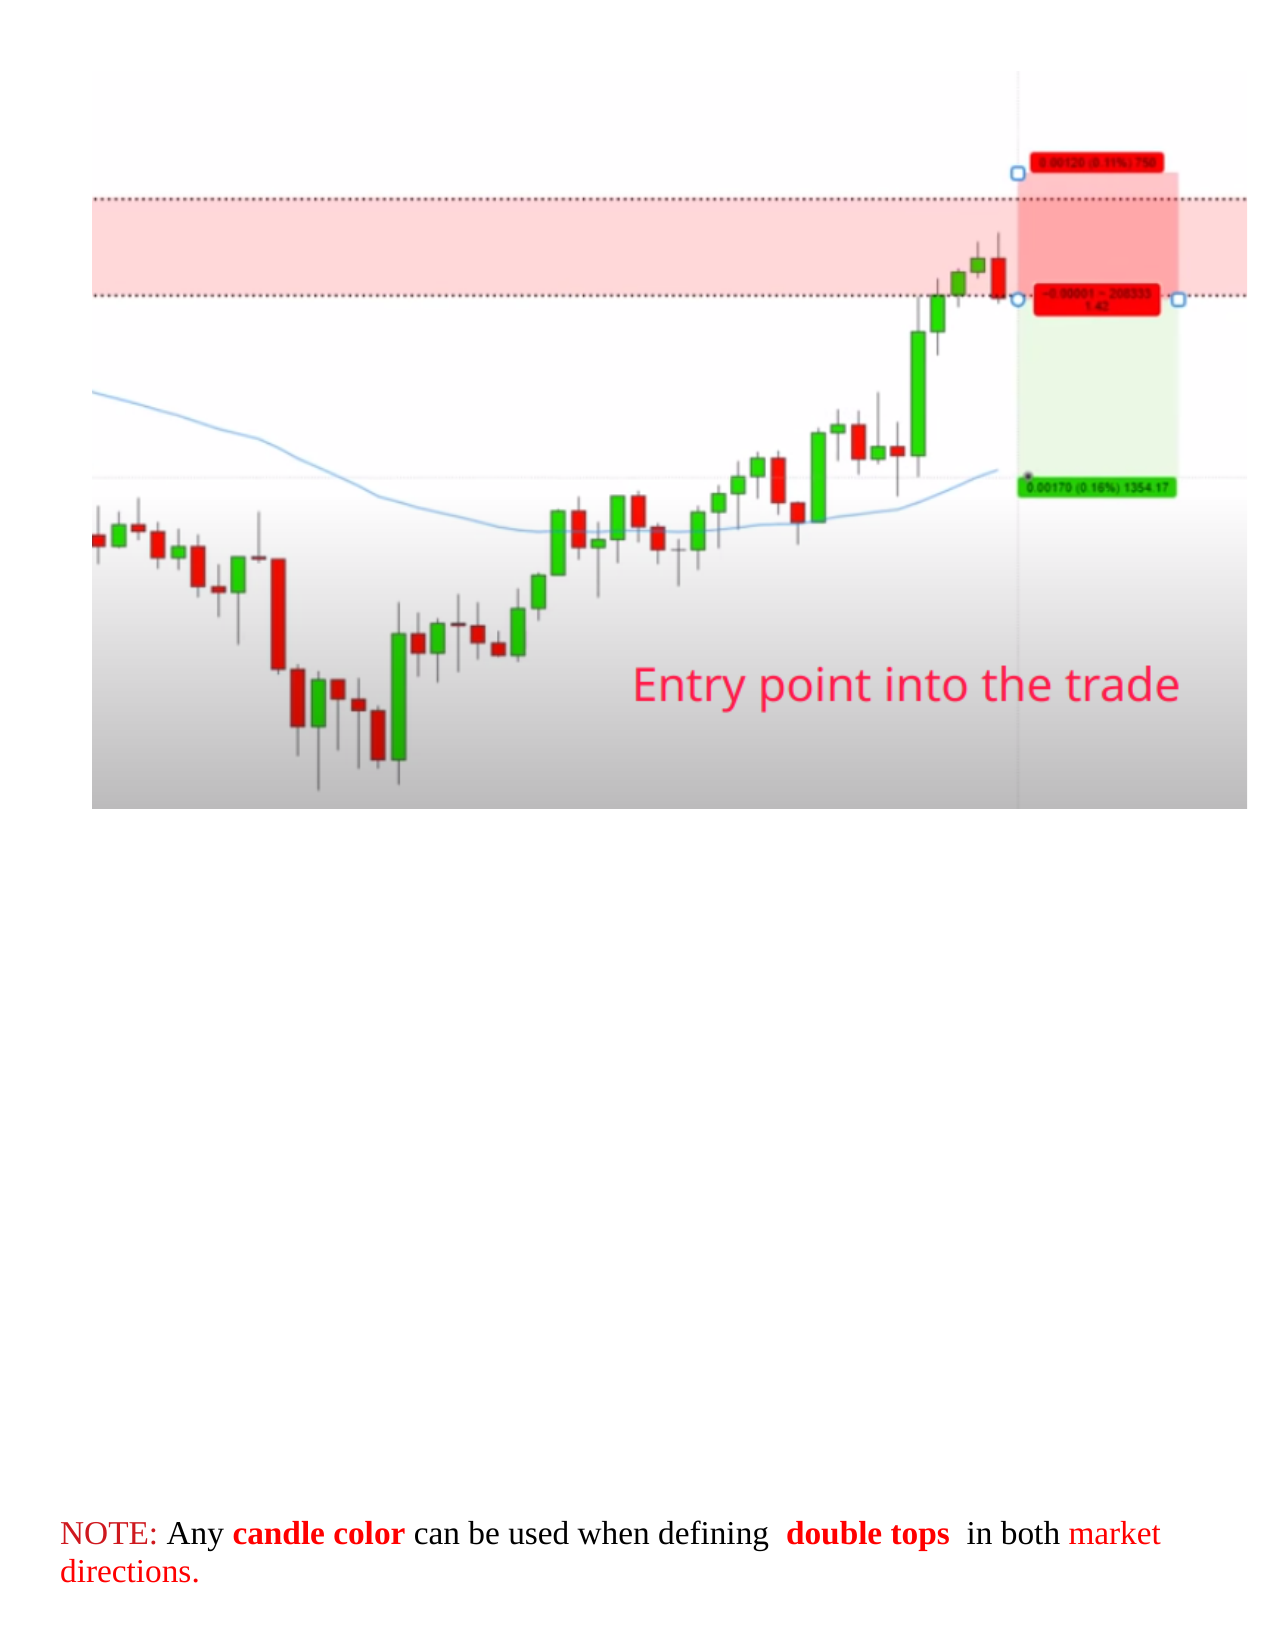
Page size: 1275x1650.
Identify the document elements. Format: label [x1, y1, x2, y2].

picture [92, 71, 1248, 809]
